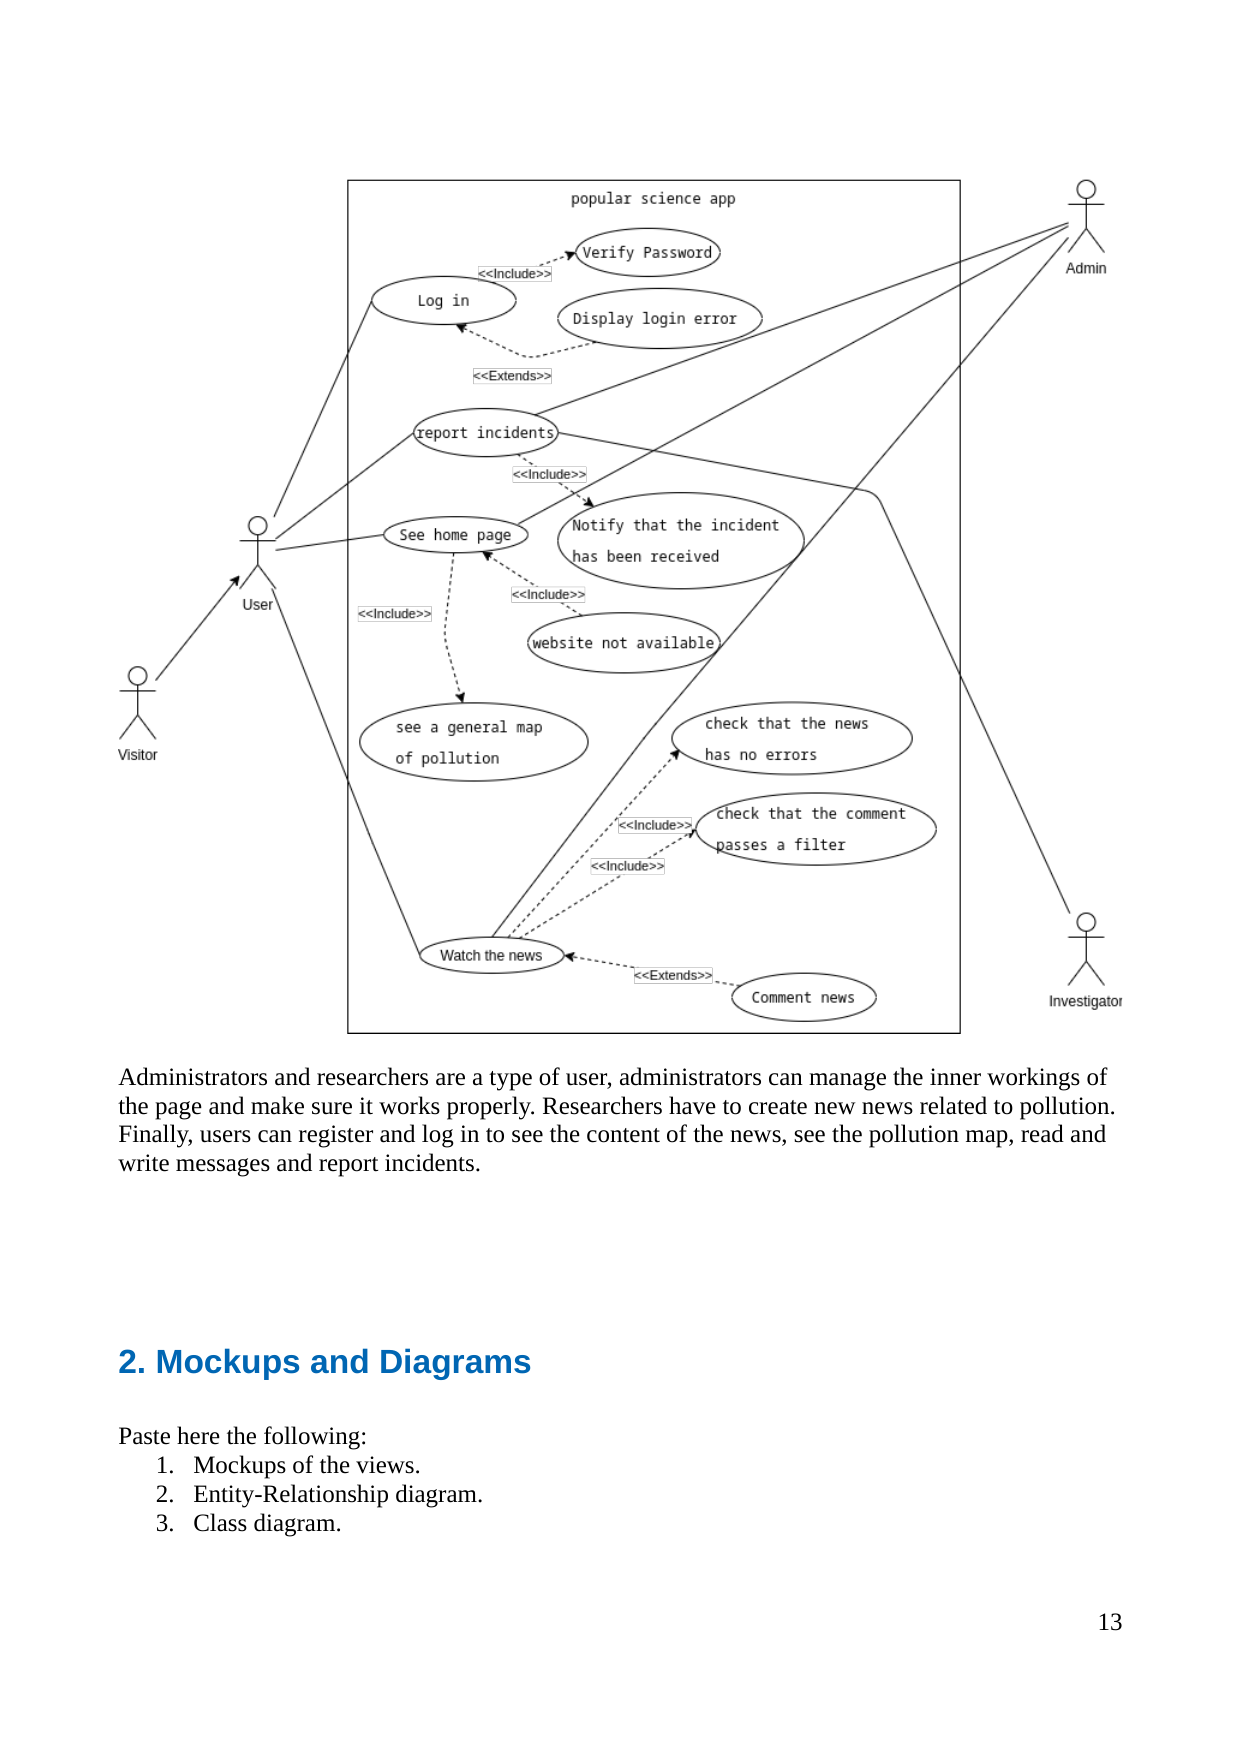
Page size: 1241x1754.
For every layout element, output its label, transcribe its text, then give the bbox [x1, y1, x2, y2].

list Entity-Relationship diagram. [156, 1479, 1122, 1508]
text Administrators and researchers are a type of user, administrators can manage the inner workings of the page and make sure it works properly. Researchers have to create new news related to pollution. Finally, users can register and log in to see the content of the news, see the pollution map, read and write messages and report incidents. [118, 1062, 1122, 1177]
picture [118, 175, 1123, 1034]
subtitle 2. Mockups and Diagrams [118, 1342, 1122, 1380]
text Paste here the following: [118, 1421, 1122, 1450]
list Mockups of the views. [156, 1450, 1122, 1479]
list Class diagram. [156, 1508, 1122, 1536]
